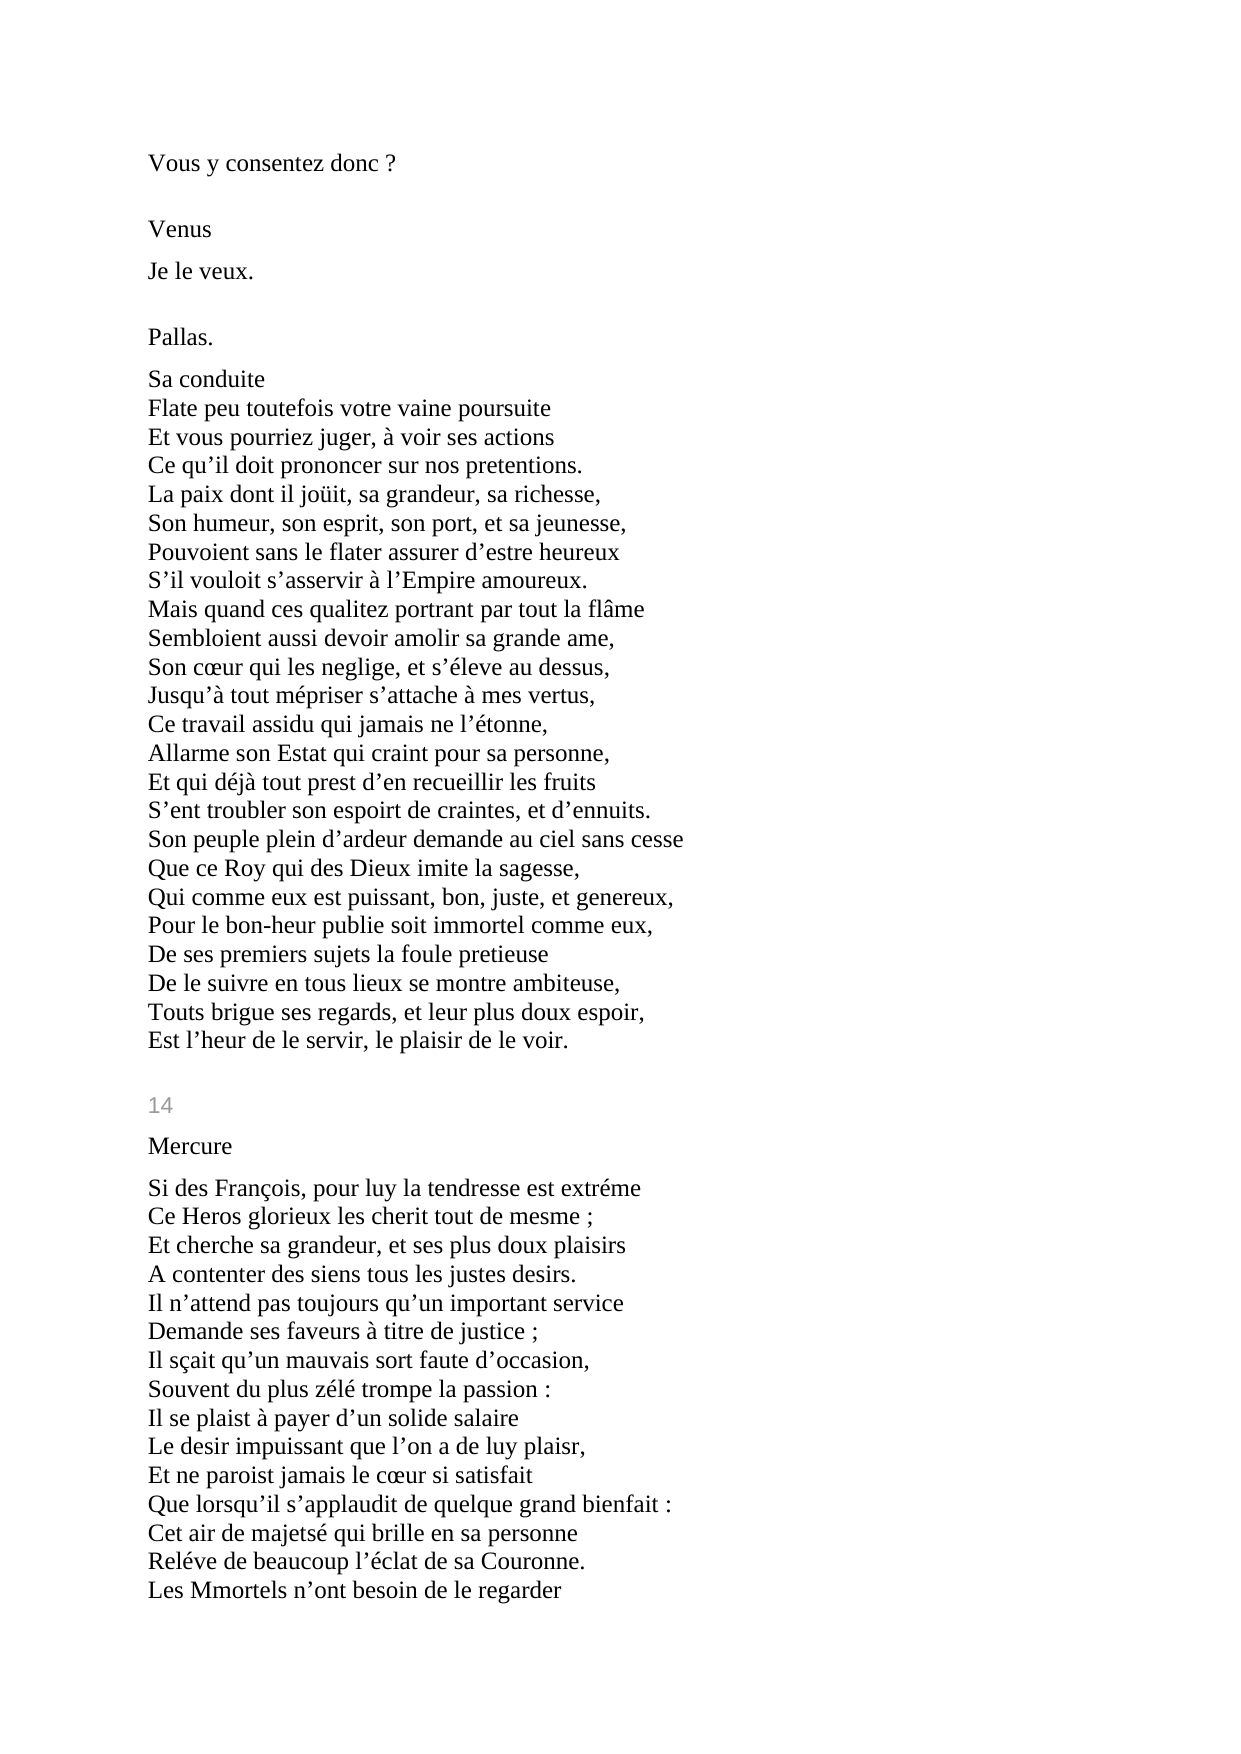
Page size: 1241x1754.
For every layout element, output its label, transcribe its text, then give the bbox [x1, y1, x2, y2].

text Son peuple plein d’ardeur demande au ciel sans cesse [148, 824, 1093, 853]
text De ses premiers sujets la foule pretieuse [148, 939, 1093, 968]
text Si des François, pour luy la tendresse est extréme [148, 1173, 1093, 1201]
text Souvent du plus zélé trompe la passion : [148, 1374, 1093, 1403]
text Mais quand ces qualitez portrant par tout la flâme [148, 594, 1093, 623]
text De le suivre en tous lieux se montre ambiteuse, [148, 968, 1093, 997]
text Pouvoient sans le flater assurer d’estre heureux [148, 537, 1093, 565]
text Je le veux. [148, 256, 1093, 284]
text Touts brigue ses regards, et leur plus doux espoir, [148, 997, 1093, 1025]
text Son humeur, son esprit, son port, et sa jeunesse, [148, 508, 1093, 537]
text Venus [148, 214, 1093, 243]
text Et cherche sa grandeur, et ses plus doux plaisirs [148, 1230, 1093, 1259]
text Allarme son Estat qui craint pour sa personne, [148, 738, 1093, 767]
text Pallas. [148, 322, 1093, 351]
text Qui comme eux est puissant, bon, juste, et genereux, [148, 882, 1093, 910]
text Sembloient aussi devoir amolir sa grande ame, [148, 623, 1093, 652]
text Reléve de beaucoup l’éclat de sa Couronne. [148, 1546, 1093, 1575]
text Demande ses faveurs à titre de justice ; [148, 1316, 1093, 1345]
text Pour le bon-heur publie soit immortel comme eux, [148, 910, 1093, 939]
text Il sçait qu’un mauvais sort faute d’occasion, [148, 1345, 1093, 1374]
text Et vous pourriez juger, à voir ses actions [148, 422, 1093, 450]
text Ce Heros glorieux les cherit tout de mesme ; [148, 1201, 1093, 1230]
text Et qui déjà tout prest d’en recueillir les fruits [148, 767, 1093, 795]
text Le desir impuissant que l’on a de luy plaisr, [148, 1431, 1093, 1460]
text S’il vouloit s’asservir à l’Empire amoureux. [148, 565, 1093, 594]
text Mercure [148, 1131, 1093, 1159]
text Vous y consentez donc ? [148, 148, 1093, 176]
text Jusqu’à tout mépriser s’attache à mes vertus, [148, 680, 1093, 709]
text Il n’attend pas toujours qu’un important service [148, 1288, 1093, 1316]
text Est l’heur de le servir, le plaisir de le voir. [148, 1025, 1093, 1054]
text Que ce Roy qui des Dieux imite la sagesse, [148, 853, 1093, 882]
text A contenter des siens tous les justes desirs. [148, 1259, 1093, 1288]
text Ce travail assidu qui jamais ne l’étonne, [148, 709, 1093, 738]
text Sa conduite [148, 364, 1093, 393]
text La paix dont il joüit, sa grandeur, sa richesse, [148, 479, 1093, 508]
text Il se plaist à payer d’un solide salaire [148, 1403, 1093, 1431]
text Cet air de majetsé qui brille en sa personne [148, 1518, 1093, 1546]
text Son cœur qui les neglige, et s’éleve au dessus, [148, 652, 1093, 680]
text 14 [173, 1092, 1093, 1118]
text Ce qu’il doit prononcer sur nos pretentions. [148, 450, 1093, 479]
text Flate peu toutefois votre vaine poursuite [148, 393, 1093, 422]
text Et ne paroist jamais le cœur si satisfait [148, 1460, 1093, 1489]
text S’ent troubler son espoirt de craintes, et d’ennuits. [148, 795, 1093, 824]
text Que lorsqu’il s’applaudit de quelque grand bienfait : [148, 1489, 1093, 1518]
text Les Mmortels n’ont besoin de le regarder [148, 1575, 1093, 1604]
